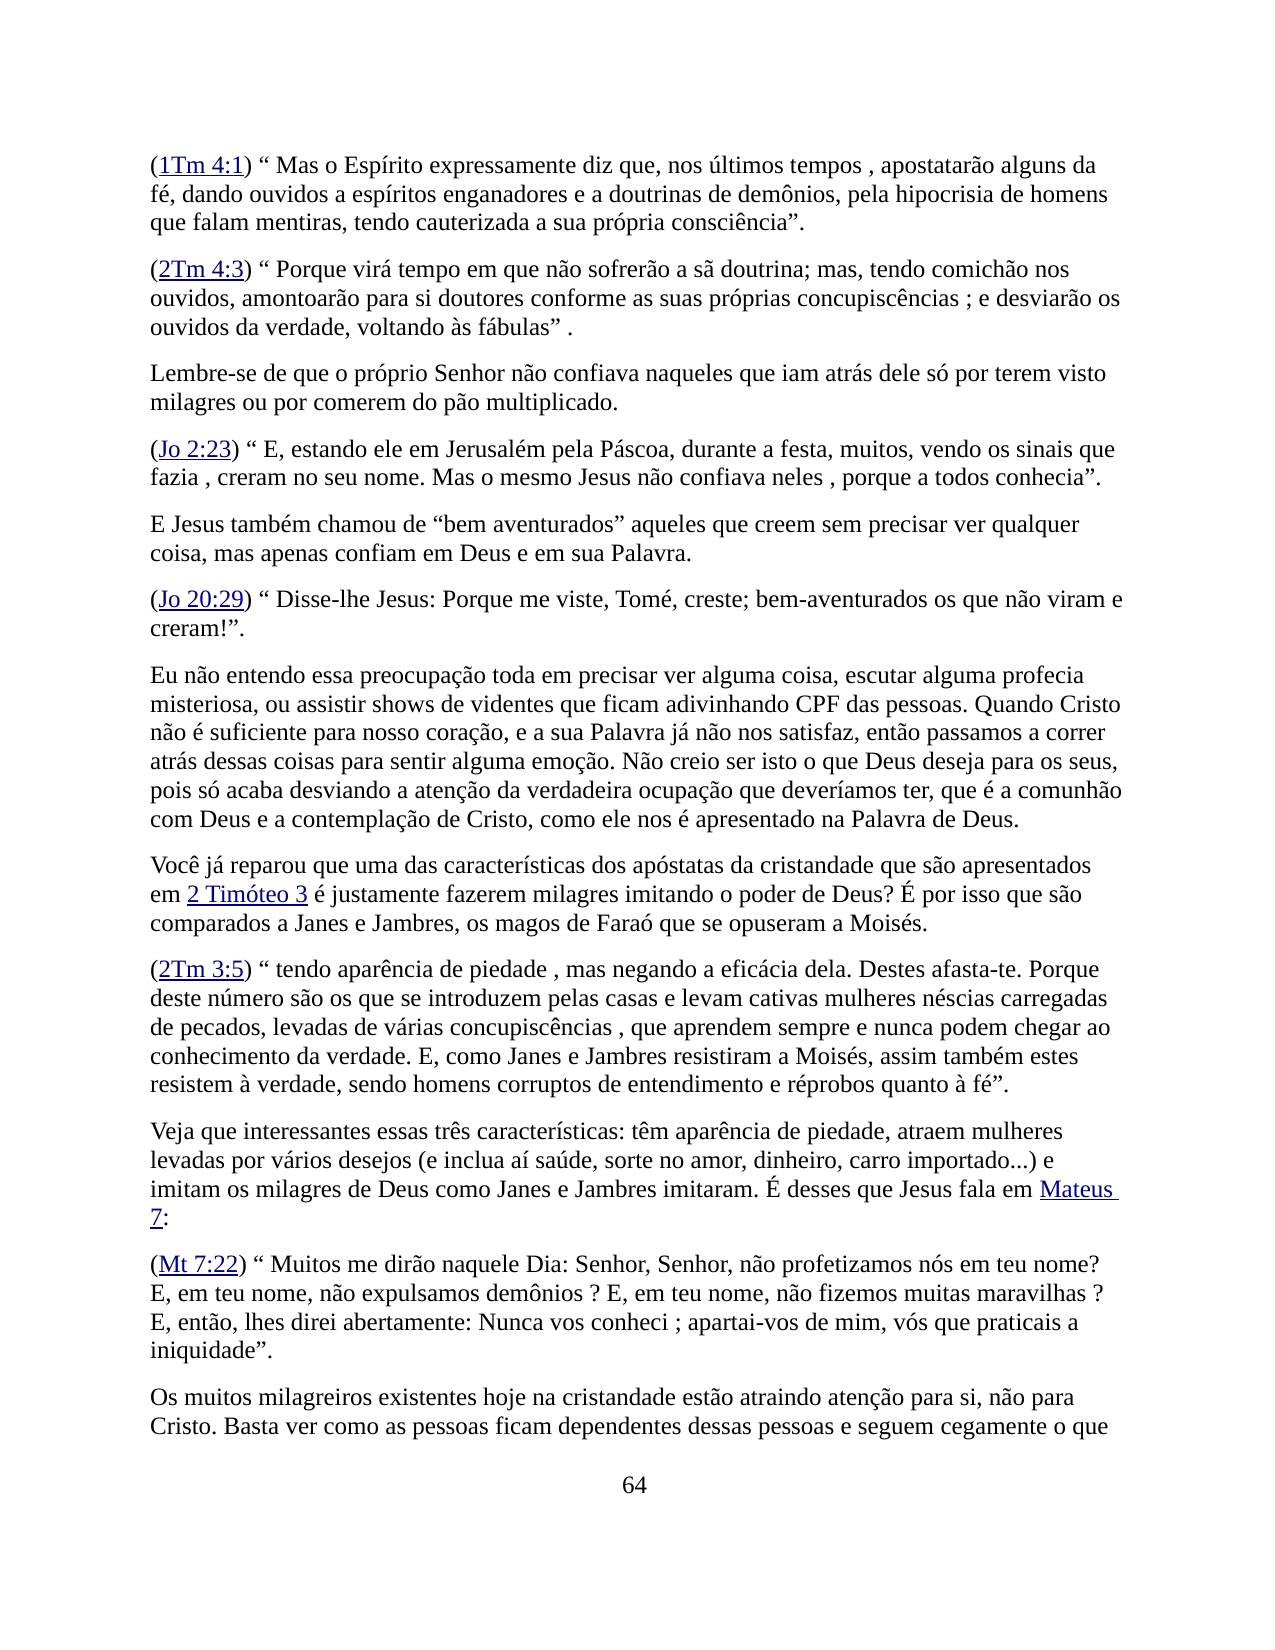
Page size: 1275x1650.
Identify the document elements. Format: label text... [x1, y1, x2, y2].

text (Jo 20:29) “ Disse-lhe Jesus: Porque me viste, Tomé, creste; bem-aventurados os que não viram e creram!”. [150, 584, 1125, 642]
text E Jesus também chamou de “bem aventurados” aqueles que creem sem precisar ver qualquer coisa, mas apenas confiam em Deus e em sua Palavra. [150, 509, 1125, 567]
text Veja que interessantes essas três características: têm aparência de piedade, atraem mulheres levadas por vários desejos (e inclua aí saúde, sorte no amor, dinheiro, carro importado...) e imitam os milagres de Deus como Janes e Jambres imitaram. É desses que Jesus fala em Mateus 7: [150, 1116, 1125, 1231]
text Lembre-se de que o próprio Senhor não confiava naqueles que iam atrás dele só por terem visto milagres ou por comerem do pão multiplicado. [150, 358, 1125, 416]
text (2Tm 3:5) “ tendo aparência de piedade , mas negando a eficácia dela. Destes afasta-te. Porque deste número são os que se introduzem pelas casas e levam cativas mulheres néscias carregadas de pecados, levadas de várias concupiscências , que aprendem sempre e nunca podem chegar ao conhecimento da verdade. E, como Janes e Jambres resistiram a Moisés, assim também estes resistem à verdade, sendo homens corruptos de entendimento e réprobos quanto à fé”. [150, 954, 1125, 1098]
text Os muitos milagreiros existentes hoje na cristandade estão atraindo atenção para si, não para Cristo. Basta ver como as pessoas ficam dependentes dessas pessoas e seguem cegamente o que [150, 1382, 1125, 1439]
text Eu não entendo essa preocupação toda em precisar ver alguma coisa, escutar alguma profecia misteriosa, ou assistir shows de videntes que ficam adivinhando CPF das pessoas. Quando Cristo não é suficiente para nosso coração, e a sua Palavra já não nos satisfaz, então passamos a correr atrás dessas coisas para sentir alguma emoção. Não creio ser isto o que Deus deseja para os seus, pois só acaba desviando a atenção da verdadeira ocupação que deveríamos ter, que é a comunhão com Deus e a contemplação de Cristo, como ele nos é apresentado na Palavra de Deus. [150, 660, 1125, 832]
text (Mt 7:22) “ Muitos me dirão naquele Dia: Senhor, Senhor, não profetizamos nós em teu nome? E, em teu nome, não expulsamos demônios ? E, em teu nome, não fizemos muitas maravilhas ? E, então, lhes direi abertamente: Nunca vos conheci ; apartai-vos de mim, vós que praticais a iniquidade”. [150, 1249, 1125, 1364]
text (Jo 2:23) “ E, estando ele em Jerusalém pela Páscoa, durante a festa, muitos, vendo os sinais que fazia , creram no seu nome. Mas o mesmo Jesus não confiava neles , porque a todos conhecia”. [150, 434, 1125, 491]
text (2Tm 4:3) “ Porque virá tempo em que não sofrerão a sã doutrina; mas, tendo comichão nos ouvidos, amontoarão para si doutores conforme as suas próprias concupiscências ; e desviarão os ouvidos da verdade, voltando às fábulas” . [150, 254, 1125, 340]
text (1Tm 4:1) “ Mas o Espírito expressamente diz que, nos últimos tempos , apostatarão alguns da fé, dando ouvidos a espíritos enganadores e a doutrinas de demônios, pela hipocrisia de homens que falam mentiras, tendo cauterizada a sua própria consciência”. [150, 150, 1125, 236]
text Você já reparou que uma das características dos apóstatas da cristandade que são apresentados em 2 Timóteo 3 é justamente fazerem milagres imitando o poder de Deus? É por isso que são comparados a Janes e Jambres, os magos de Faraó que se opuseram a Moisés. [150, 850, 1125, 937]
